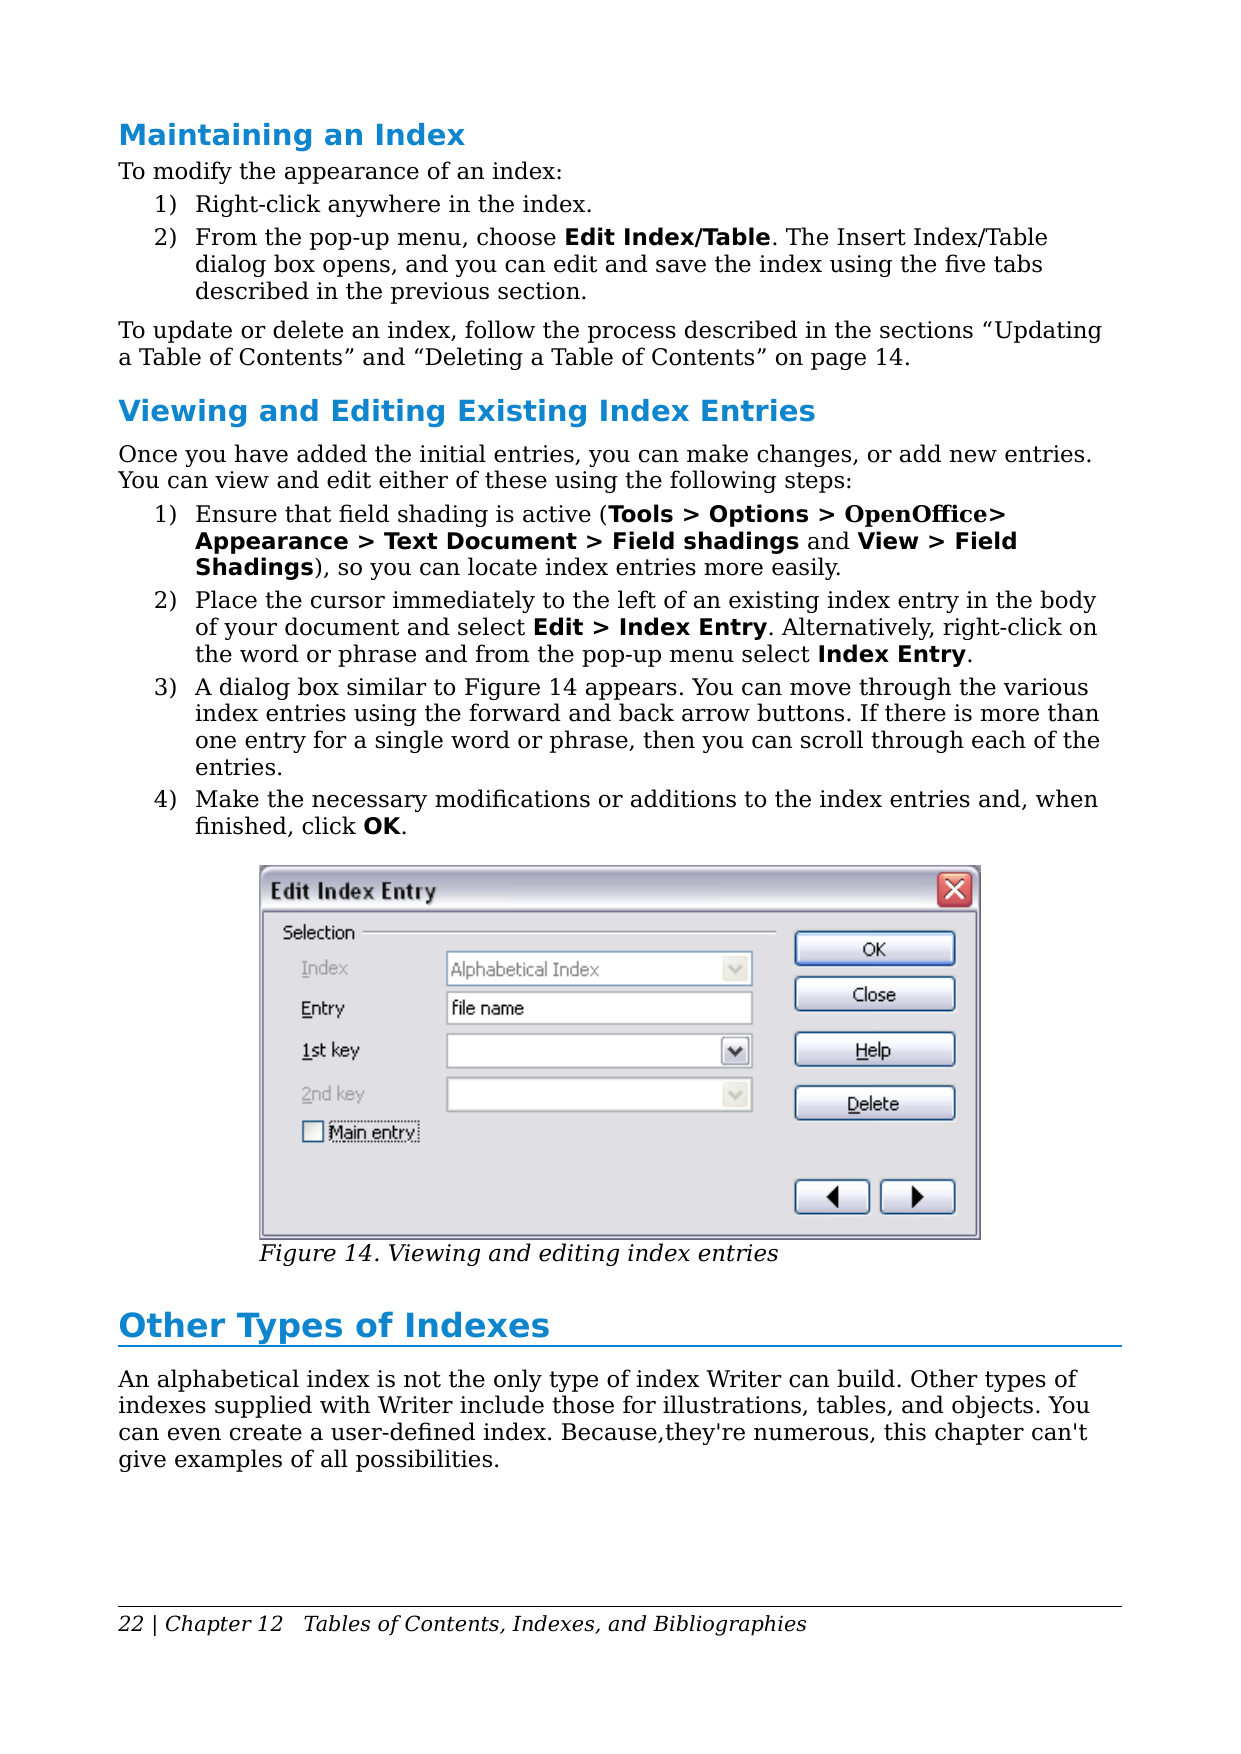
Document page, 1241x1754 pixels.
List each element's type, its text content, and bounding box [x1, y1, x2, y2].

text To update or delete an index, follow the process described in the sections “Updating a Table of Contents” and “Deleting a Table of Contents” on page 14. [118, 317, 1122, 370]
picture [259, 865, 981, 1240]
list Make the necessary modifications or additions to the index entries and, when finished, click OK. [177, 787, 1122, 840]
list From the pop-up menu, choose Edit Index/Table. The Insert Index/Table dialog box opens, and you can edit and save the index using the five tabs described in the previous section. [177, 224, 1122, 304]
list To modify the appearance of an index: [118, 158, 1122, 185]
text An alphabetical index is not the only type of index Writer can build. Other types of indexes supplied with Writer include those for illustrations, tables, and objects. You can even create a user-defined index. Because,they're numerous, this chapter can't give examples of all possibilities. [118, 1366, 1122, 1473]
list Place the cursor immediately to the left of an existing index entry in the body of your document and select Edit > Index Entry. Alternatively, right-click on the word or phrase and from the pop-up menu select Index Entry. [177, 587, 1122, 667]
subtitle Maintaining an Index [118, 118, 1122, 152]
list Right-click anywhere in the index. [177, 192, 1122, 218]
subtitle Viewing and Editing Existing Index Entries [118, 395, 1122, 429]
list A dialog box similar to Figure 14 appears. You can move through the various index entries using the forward and back arrow buttons. If there is more than one entry for a single word or phrase, then you can scroll through each of the entries. [177, 674, 1122, 780]
text Figure 14. Viewing and editing index entries [259, 1240, 981, 1267]
list Once you have added the initial entries, you can make changes, or add new entries. You can view and edit either of these using the following steps: [118, 441, 1122, 494]
list Ensure that field shading is active (Tools > Options > OpenOffice> Appearance > Text Document > Field shadings and View > Field Shadings), so you can locate index entries more easily. [177, 501, 1122, 581]
subtitle Other Types of Indexes [118, 1306, 1122, 1345]
